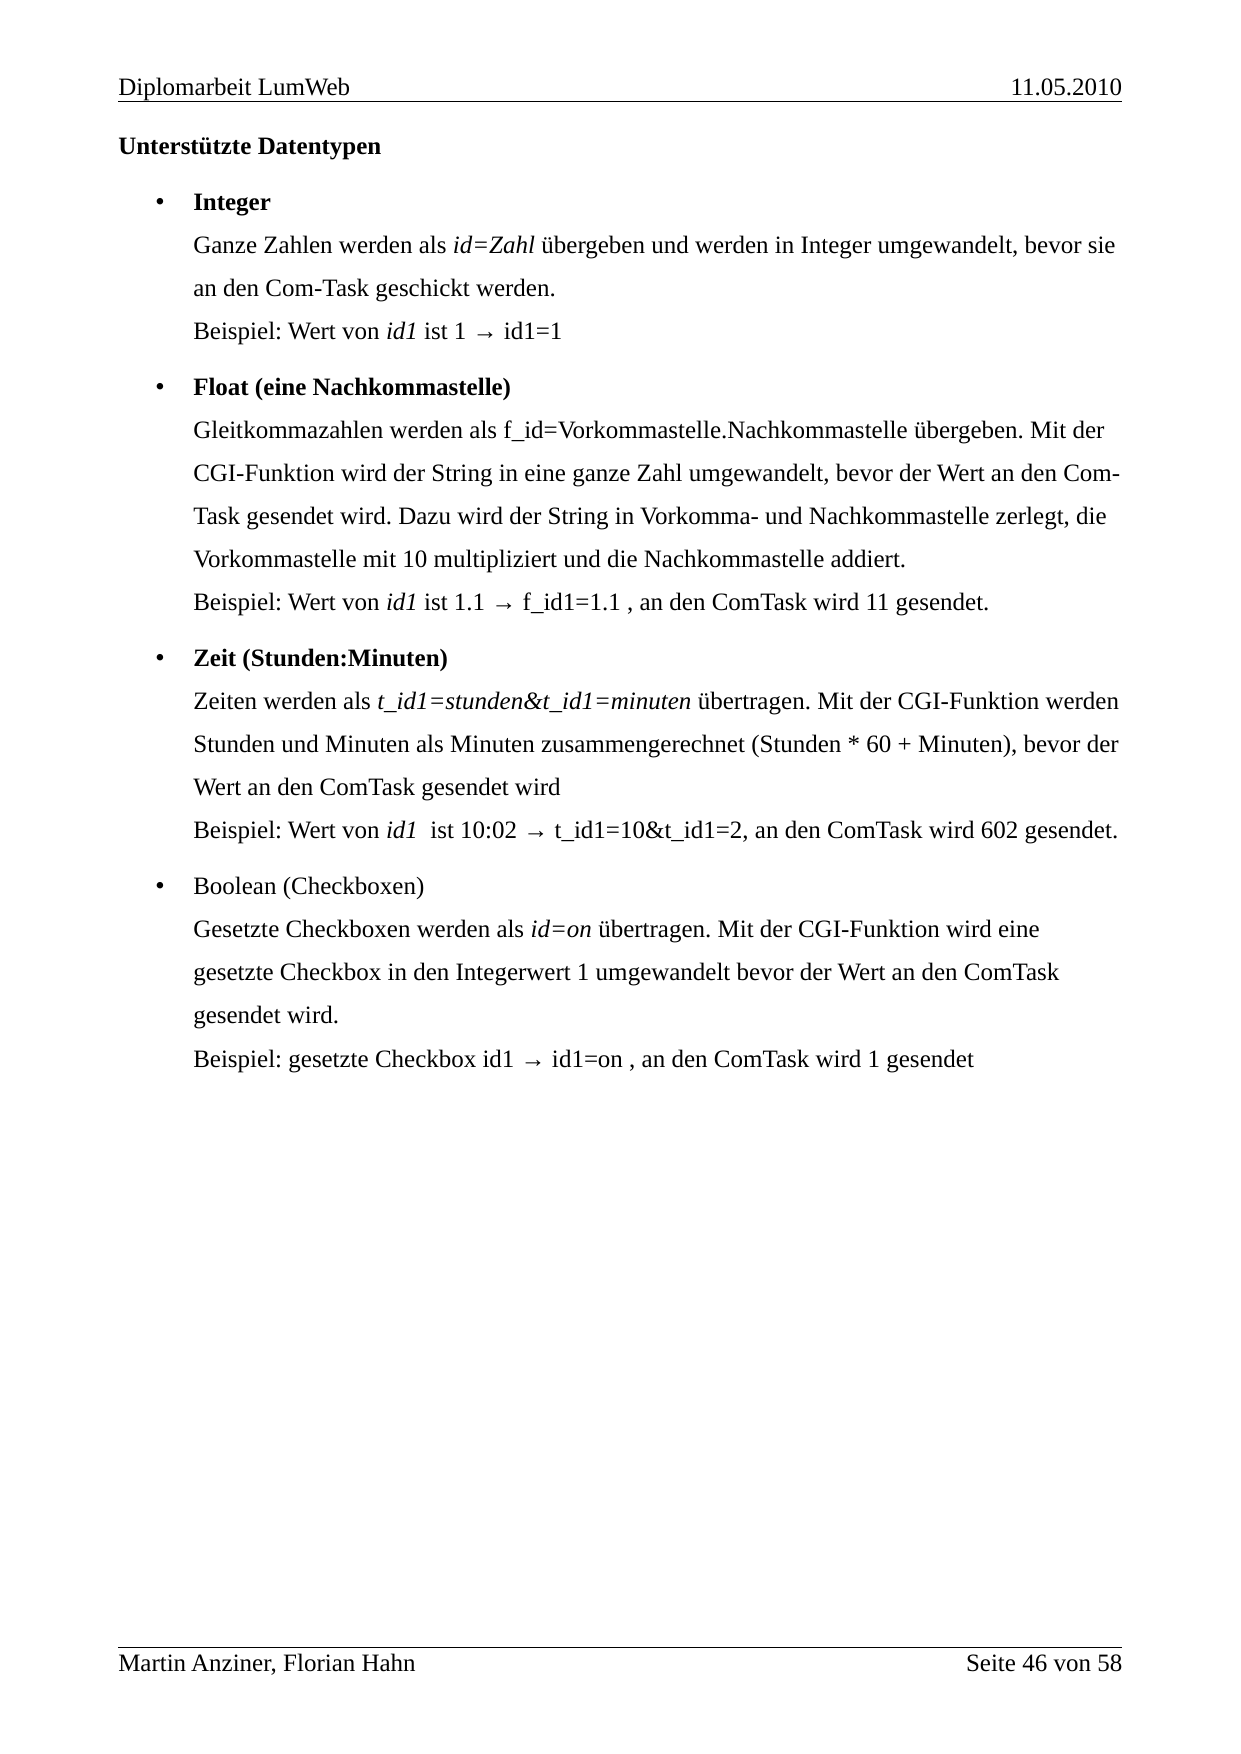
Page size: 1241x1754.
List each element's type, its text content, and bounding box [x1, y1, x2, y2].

list Zeit (Stunden:Minuten) Zeiten werden als t_id1=stunden&t_id1=minuten übertragen. Mit der CGI-Funktion werden Stunden und Minuten als Minuten zusammengerechnet (Stunden * 60 + Minuten), bevor der Wert an den ComTask gesendet wird Beispiel: Wert von id1 ist 10:02 → t_id1=10&t_id1=2, an den ComTask wird 602 gesendet. [156, 643, 1122, 844]
list Integer Ganze Zahlen werden als id=Zahl übergeben und werden in Integer umgewandelt, bevor sie an den Com-Task geschickt werden. Beispiel: Wert von id1 ist 1 → id1=1 [156, 187, 1122, 345]
list Boolean (Checkboxen) Gesetzte Checkboxen werden als id=on übertragen. Mit der CGI-Funktion wird eine gesetzte Checkbox in den Integerwert 1 umgewandelt bevor der Wert an den ComTask gesendet wird. Beispiel: gesetzte Checkbox id1 → id1=on , an den ComTask wird 1 gesendet [156, 871, 1122, 1116]
text Unterstützte Datentypen [118, 131, 1122, 160]
list Float (eine Nachkommastelle) Gleitkommazahlen werden als f_id=Vorkommastelle.Nachkommastelle übergeben. Mit der CGI-Funktion wird der String in eine ganze Zahl umgewandelt, bevor der Wert an den Com-Task gesendet wird. Dazu wird der String in Vorkomma- und Nachkommastelle zerlegt, die Vorkommastelle mit 10 multipliziert und die Nachkommastelle addiert. Beispiel: Wert von id1 ist 1.1 → f_id1=1.1 , an den ComTask wird 11 gesendet. [156, 372, 1122, 616]
